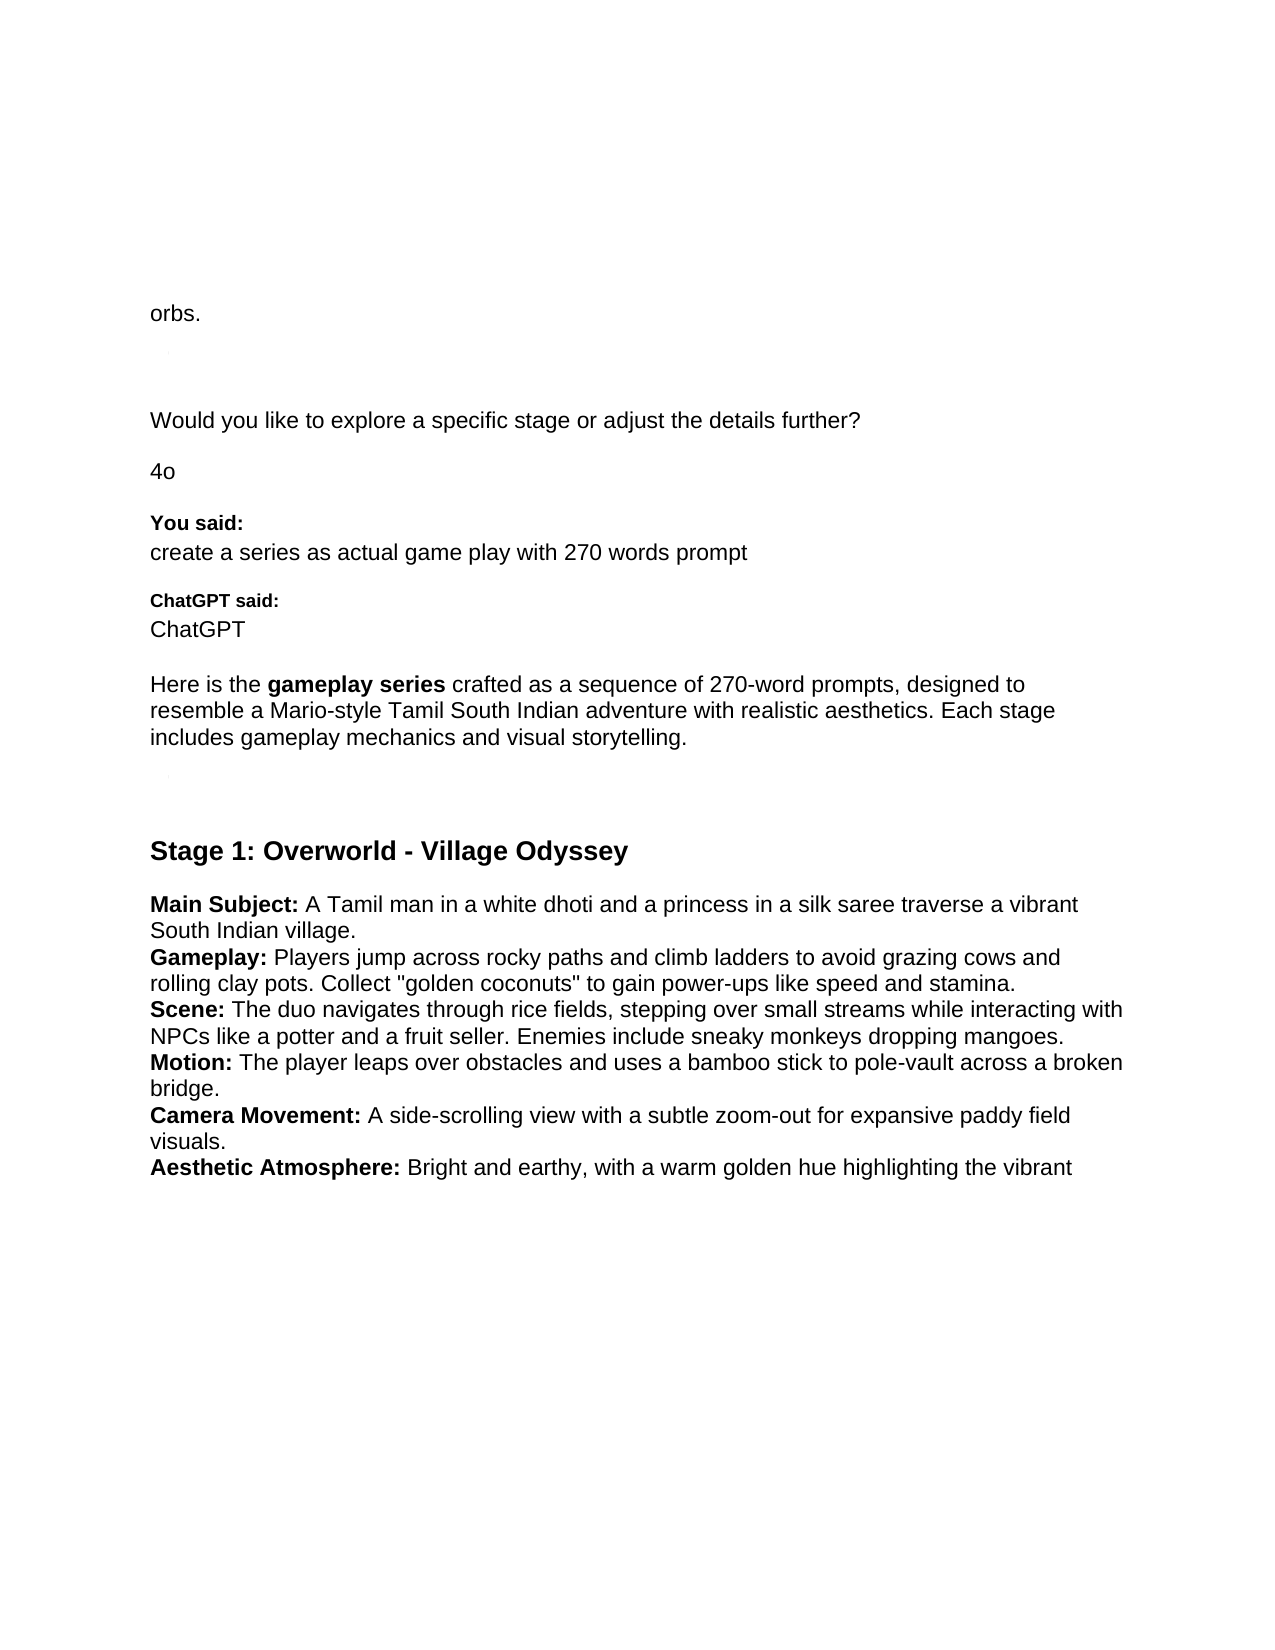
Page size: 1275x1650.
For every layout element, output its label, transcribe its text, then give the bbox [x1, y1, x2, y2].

text Main Subject: A Tamil man in a white dhoti and a princess in a silk saree traverse a vibrant South Indian village. Gameplay: Players jump across rocky paths and climb ladders to avoid grazing cows and rolling clay pots. Collect "golden coconuts" to gain power-ups like speed and stamina. Scene: The duo navigates through rice fields, stepping over small streams while interacting with NPCs like a potter and a fruit seller. Enemies include sneaky monkeys dropping mangoes. Motion: The player leaps over obstacles and uses a bamboo stick to pole-vault across a broken bridge. Camera Movement: A side-scrolling view with a subtle zoom-out for expansive paddy field visuals. Aesthetic Atmosphere: Bright and earthy, with a warm golden hue highlighting the vibrant [150, 891, 1125, 1181]
text Would you like to explore a specific stage or adjust the details further? [150, 407, 1125, 433]
subtitle ChatGPT said: [150, 590, 1125, 612]
text create a series as actual game play with 270 words prompt [150, 539, 1125, 566]
subtitle Stage 1: Overworld - Village Odyssey [150, 834, 1125, 866]
text ChatGPT [150, 616, 1125, 642]
text orbs. [150, 300, 1125, 326]
text Here is the gameplay series crafted as a sequence of 270-word prompts, designed to resemble a Mario-style Tamil South Indian adventure with realistic aesthetics. Each stage includes gameplay mechanics and visual storytelling. [150, 671, 1125, 750]
text 4o [150, 458, 1125, 484]
subtitle You said: [150, 511, 1125, 535]
